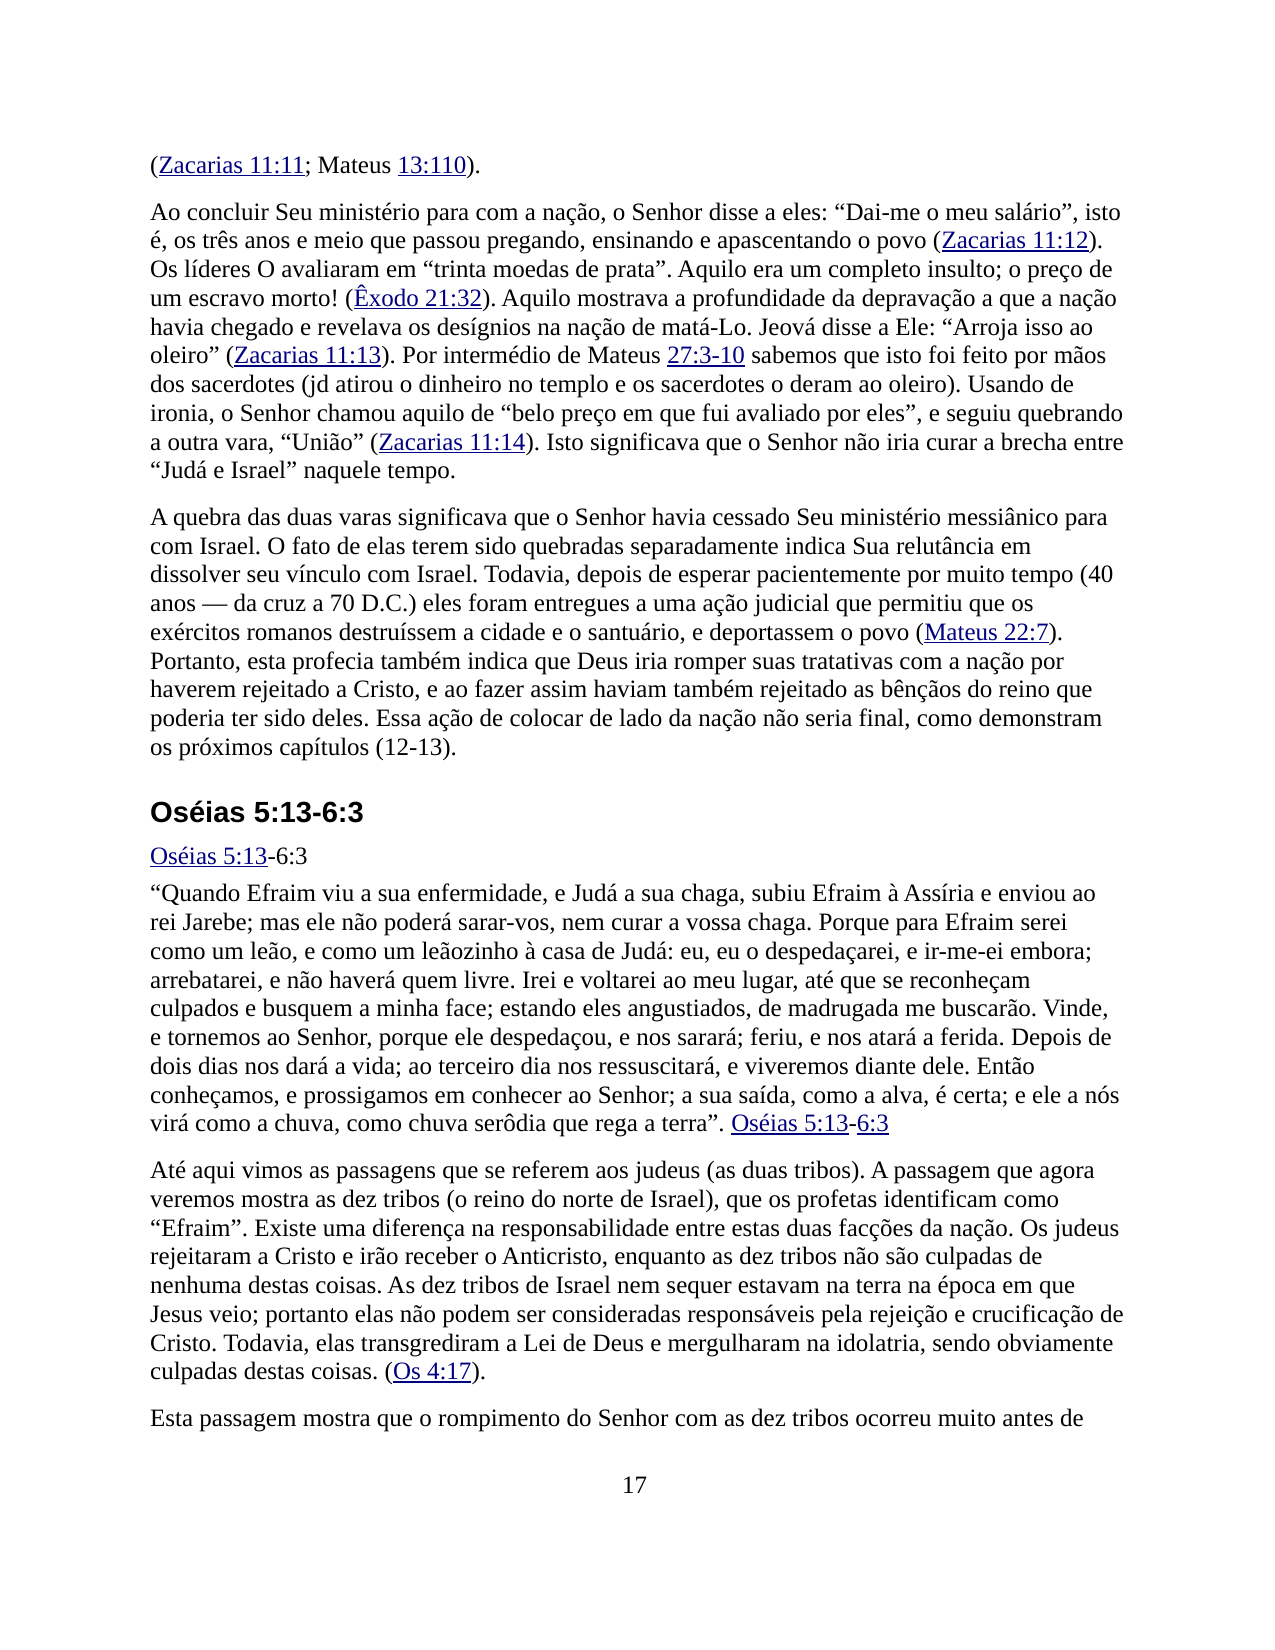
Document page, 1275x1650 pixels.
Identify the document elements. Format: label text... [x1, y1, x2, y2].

text A quebra das duas varas significava que o Senhor havia cessado Seu ministério messiânico para com Israel. O fato de elas terem sido quebradas separadamente indica Sua relutância em dissolver seu vínculo com Israel. Todavia, depois de esperar pacientemente por muito tempo (40 anos — da cruz a 70 D.C.) eles foram entregues a uma ação judicial que permitiu que os exércitos romanos destruíssem a cidade e o santuário, e deportassem o povo (Mateus 22:7). Portanto, esta profecia também indica que Deus iria romper suas tratativas com a nação por haverem rejeitado a Cristo, e ao fazer assim haviam também rejeitado as bênçãos do reino que poderia ter sido deles. Essa ação de colocar de lado da nação não seria final, como demonstram os próximos capítulos (12-13). [150, 502, 1125, 761]
subtitle Oséias 5:13-6:3 [150, 795, 1125, 828]
text (Zacarias 11:11; Mateus 13:110). [150, 150, 1125, 179]
text Oséias 5:13-6:3 [150, 841, 1125, 869]
text Esta passagem mostra que o rompimento do Senhor com as dez tribos ocorreu muito antes de [150, 1403, 1125, 1432]
text “Quando Efraim viu a sua enfermidade, e Judá a sua chaga, subiu Efraim à Assíria e enviou ao rei Jarebe; mas ele não poderá sarar-vos, nem curar a vossa chaga. Porque para Efraim serei como um leão, e como um leãozinho à casa de Judá: eu, eu o despedaçarei, e ir-me-ei embora; arrebatarei, e não haverá quem livre. Irei e voltarei ao meu lugar, até que se reconheçam culpados e busquem a minha face; estando eles angustiados, de madrugada me buscarão. Vinde, e tornemos ao Senhor, porque ele despedaçou, e nos sarará; feriu, e nos atará a ferida. Depois de dois dias nos dará a vida; ao terceiro dia nos ressuscitará, e viveremos diante dele. Então conheçamos, e prossigamos em conhecer ao Senhor; a sua saída, como a alva, é certa; e ele a nós virá como a chuva, como chuva serôdia que rega a terra”. Oséias 5:13-6:3 [150, 878, 1125, 1137]
text Ao concluir Seu ministério para com a nação, o Senhor disse a eles: “Dai-me o meu salário”, isto é, os três anos e meio que passou pregando, ensinando e apascentando o povo (Zacarias 11:12). Os líderes O avaliaram em “trinta moedas de prata”. Aquilo era um completo insulto; o preço de um escravo morto! (Êxodo 21:32). Aquilo mostrava a profundidade da depravação a que a nação havia chegado e revelava os desígnios na nação de matá-Lo. Jeová disse a Ele: “Arroja isso ao oleiro” (Zacarias 11:13). Por intermédio de Mateus 27:3-10 sabemos que isto foi feito por mãos dos sacerdotes (jd atirou o dinheiro no templo e os sacerdotes o deram ao oleiro). Usando de ironia, o Senhor chamou aquilo de “belo preço em que fui avaliado por eles”, e seguiu quebrando a outra vara, “União” (Zacarias 11:14). Isto significava que o Senhor não iria curar a brecha entre “Judá e Israel” naquele tempo. [150, 197, 1125, 484]
text Até aqui vimos as passagens que se referem aos judeus (as duas tribos). A passagem que agora veremos mostra as dez tribos (o reino do norte de Israel), que os profetas identificam como “Efraim”. Existe uma diferença na responsabilidade entre estas duas facções da nação. Os judeus rejeitaram a Cristo e irão receber o Anticristo, enquanto as dez tribos não são culpadas de nenhuma destas coisas. As dez tribos de Israel nem sequer estavam na terra na época em que Jesus veio; portanto elas não podem ser consideradas responsáveis pela rejeição e crucificação de Cristo. Todavia, elas transgrediram a Lei de Deus e mergulharam na idolatria, sendo obviamente culpadas destas coisas. (Os 4:17). [150, 1155, 1125, 1385]
